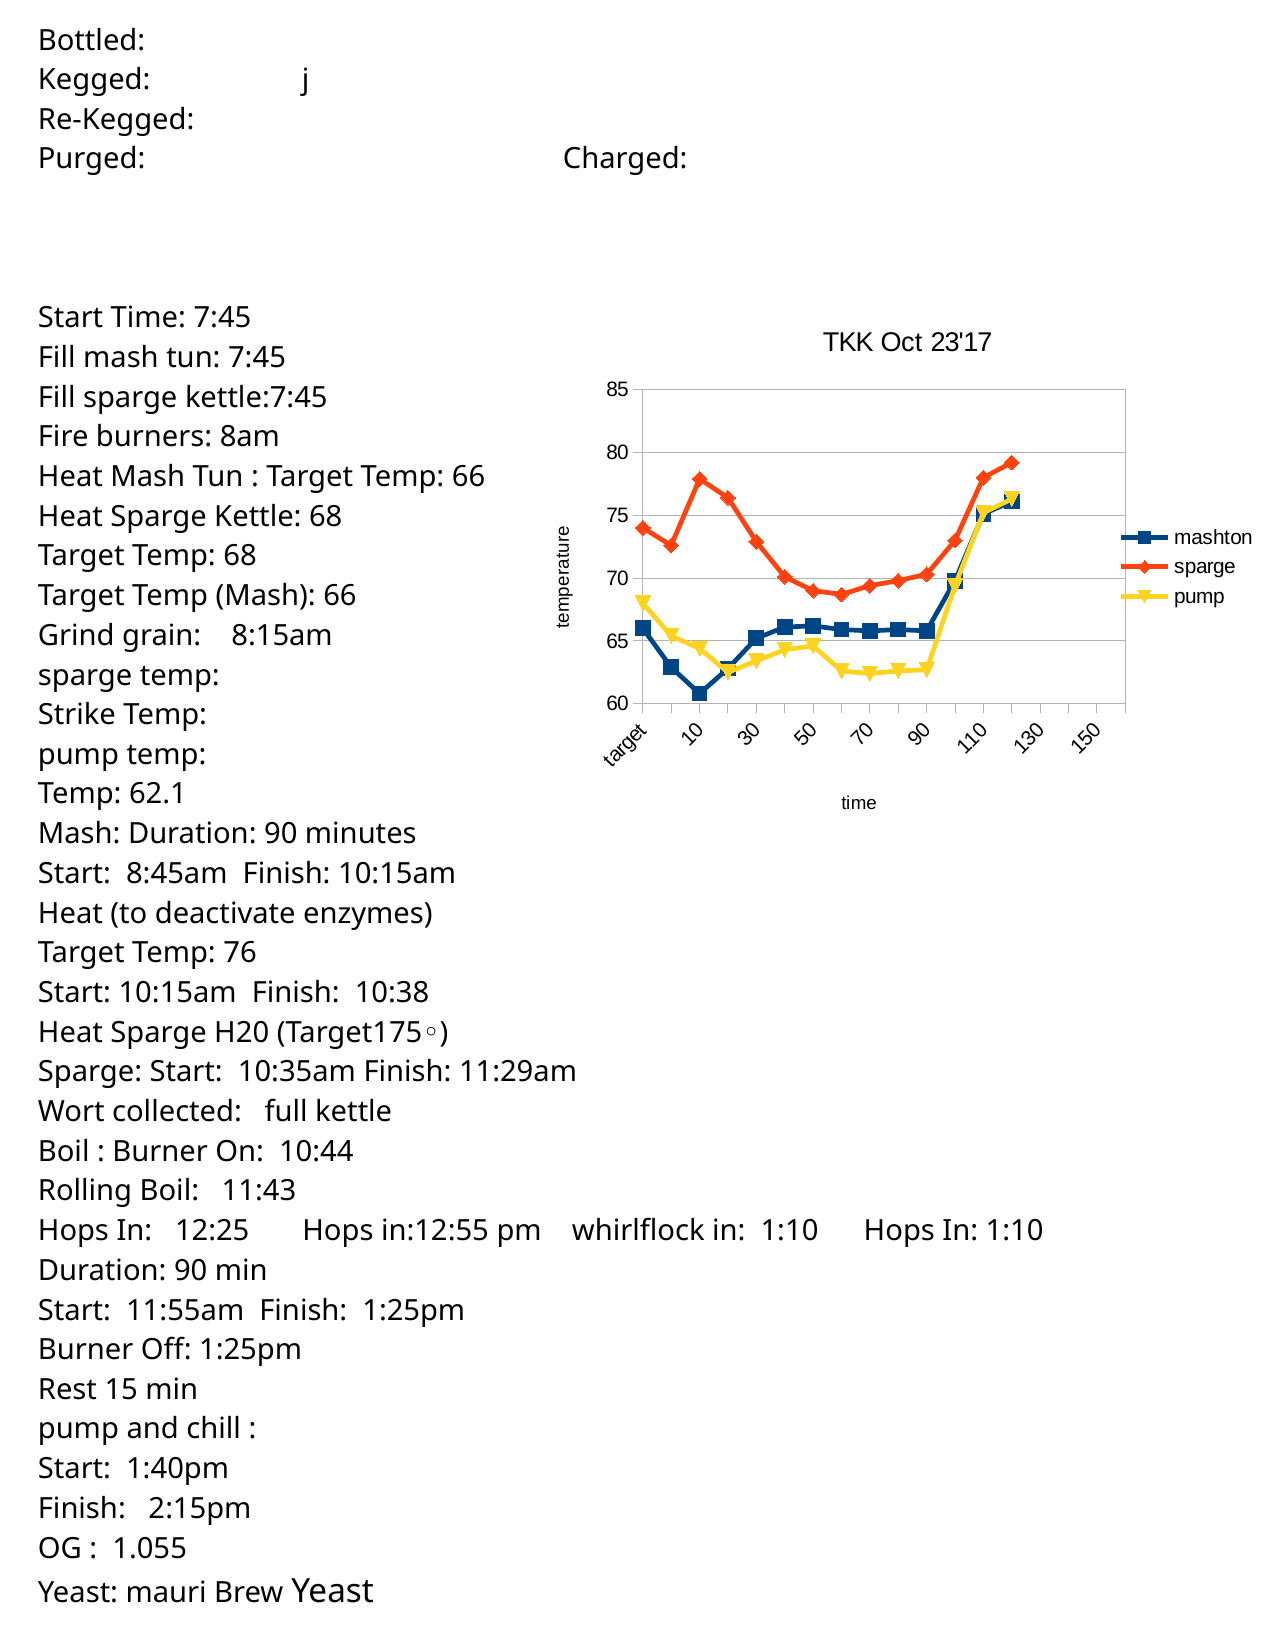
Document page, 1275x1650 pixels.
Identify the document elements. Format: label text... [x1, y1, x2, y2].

text Start: 1:40pm [38, 1447, 1237, 1487]
text Re-Kegged: [38, 98, 1237, 138]
text Bottled: [38, 19, 1237, 58]
text Target Temp (Mash): 66 [1126, 574, 1237, 614]
text Target Temp (Mash): 66 [963, 574, 1125, 578]
text pump temp: [38, 733, 1237, 773]
text Heat (to deactivate enzymes) [38, 892, 1237, 932]
text Wort collected: full kettle [38, 1090, 1237, 1130]
text Grind grain: 8:15am [38, 614, 642, 654]
text Target Temp: 68 [759, 535, 952, 574]
text Heat Sparge Kettle: 68 [38, 495, 642, 535]
text Target Temp: 68 [643, 535, 778, 574]
text Heat Sparge Kettle: 68 [643, 495, 689, 515]
text [764, 629, 934, 640]
text Heat Sparge H20 (Target175◦) [38, 1011, 1237, 1051]
text Target Temp (Mash): 66 [643, 574, 779, 578]
text [704, 641, 748, 654]
text OG : 1.055 [38, 1527, 1237, 1567]
text Heat Mash Tun : Target Temp: 66 [38, 455, 642, 495]
text [643, 416, 1125, 452]
text Purged: Charged: [38, 138, 1237, 177]
text Boil : Burner On: 10:44 [38, 1130, 1237, 1170]
text Target Temp: 68 [933, 535, 971, 574]
text [940, 614, 1125, 640]
text [1126, 614, 1237, 654]
text Heat Sparge Kettle: 68 [991, 495, 1125, 515]
text [935, 641, 1125, 654]
text Heat Sparge Kettle: 68 [679, 516, 748, 535]
text [979, 455, 1125, 495]
text Mash: Duration: 90 minutes [38, 812, 1237, 852]
text Heat Sparge Kettle: 68 [734, 495, 972, 515]
text Heat Sparge Kettle: 68 [1126, 495, 1237, 535]
text Start: 10:15am Finish: 10:38 [38, 971, 1237, 1011]
text Fill mash tun: 7:45 [38, 336, 1237, 376]
text [656, 641, 698, 654]
text Hops In: 12:25 Hops in:12:55 pm whirlflock in: 1:10 Hops In: 1:10 [38, 1209, 1237, 1249]
text Heat Sparge Kettle: 68 [688, 495, 735, 515]
text Target Temp (Mash): 66 [797, 579, 868, 591]
text Rolling Boil: 11:43 [38, 1170, 1237, 1209]
text Strike Temp: [38, 693, 1237, 733]
text Target Temp (Mash): 66 [949, 579, 1125, 614]
text Heat Sparge Kettle: 68 [643, 516, 680, 535]
text Heat Sparge Kettle: 68 [970, 495, 1004, 515]
text Rest 15 min [38, 1368, 1237, 1408]
text pump and chill : [38, 1408, 1237, 1447]
text Start: 8:45am Finish: 10:15am [38, 852, 1237, 892]
text [707, 654, 1125, 693]
text Target Temp: 68 [963, 535, 1125, 574]
text Fill sparge kettle:7:45 [38, 376, 1237, 416]
text Yeast: mauri Brew Yeast [38, 1567, 1237, 1612]
text Kegged: j [38, 58, 1237, 98]
text [1126, 455, 1237, 495]
text Heat Sparge Kettle: 68 [978, 516, 1125, 535]
text [657, 614, 932, 640]
text Finish: 2:15pm [38, 1487, 1237, 1527]
text [1126, 654, 1237, 693]
text Target Temp (Mash): 66 [643, 579, 947, 614]
text Start Time: 7:45 [38, 297, 1237, 336]
text Start: 11:55am Finish: 1:25pm [38, 1289, 1237, 1328]
text [643, 654, 692, 693]
text Temp: 62.1 [38, 773, 1237, 812]
text [643, 455, 1010, 495]
text Target Temp (Mash): 66 [38, 574, 642, 614]
text [1126, 416, 1237, 455]
text [666, 654, 720, 686]
text Sparge: Start: 10:35am Finish: 11:29am [38, 1051, 1237, 1090]
text Burner Off: 1:25pm [38, 1328, 1237, 1368]
text Duration: 90 min [38, 1249, 1237, 1289]
text Fire burners: 8am [38, 416, 642, 455]
text [643, 614, 669, 640]
text sparge temp: [38, 654, 642, 693]
text Target Temp: 68 [1126, 535, 1237, 574]
text Target Temp: 76 [38, 932, 1237, 971]
text [746, 641, 807, 654]
text Target Temp: 68 [38, 535, 642, 574]
text Heat Sparge Kettle: 68 [744, 516, 962, 535]
text [818, 641, 933, 654]
